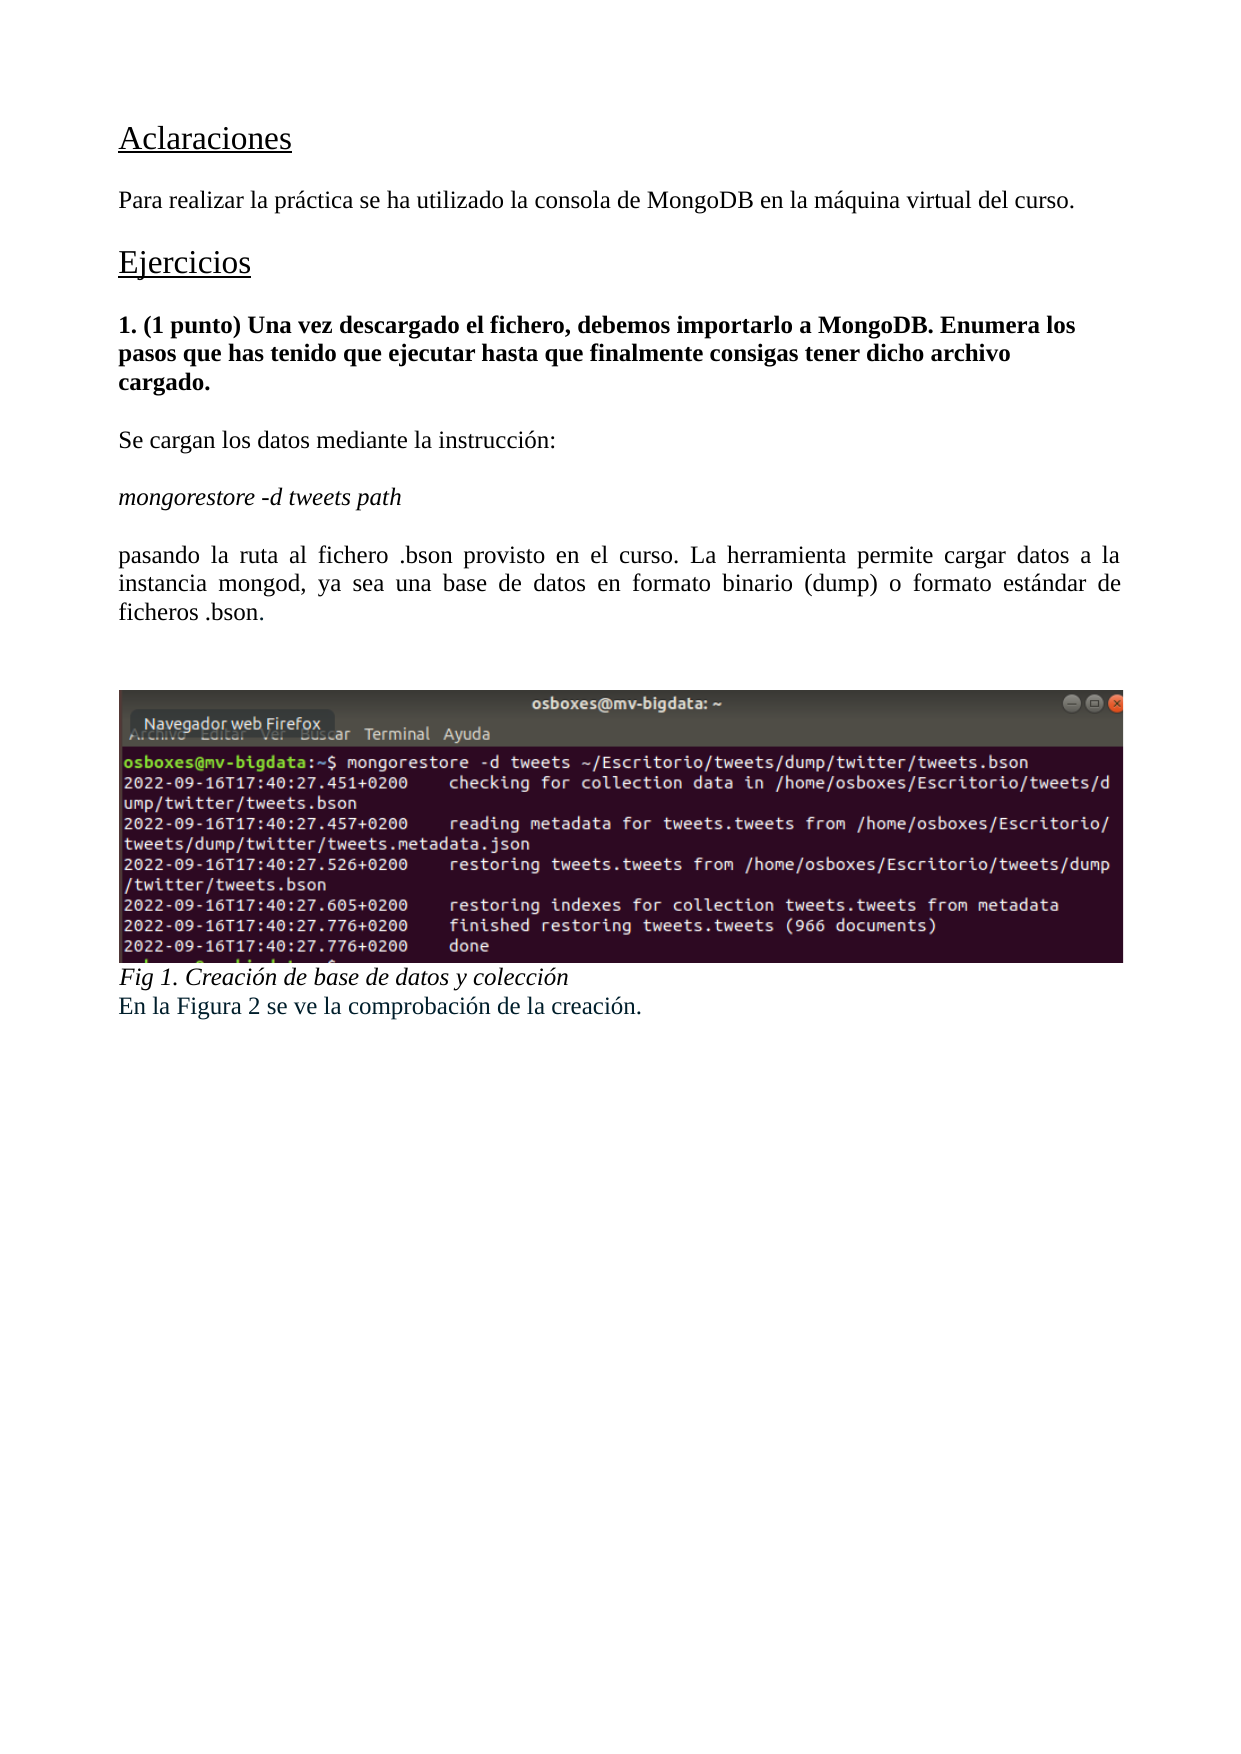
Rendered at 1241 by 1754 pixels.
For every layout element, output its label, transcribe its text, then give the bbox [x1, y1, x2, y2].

text Para realizar la práctica se ha utilizado la consola de MongoDB en la máquina virtual del curso. [118, 185, 1122, 214]
text Ejercicios [118, 243, 1122, 281]
text En la Figura 2 se ve la comprobación de la creación. [118, 782, 1122, 1020]
text 1. (1 punto) Una vez descargado el fichero, debemos importarlo a MongoDB. Enumera los [118, 310, 1122, 338]
text Fig 1. Creación de base de datos y colección [119, 963, 1123, 991]
text Aclaraciones [118, 118, 1122, 156]
text pasando la ruta al fichero .bson provisto en el curso. La herramienta permite cargar datos a la instancia mongod, ya sea una base de datos en formato binario (dump) o formato estándar de ficheros .bson. [118, 540, 1122, 626]
text cargado. [118, 367, 1122, 396]
picture [119, 690, 1124, 963]
text mongorestore -d tweets path [118, 482, 1122, 511]
text pasos que has tenido que ejecutar hasta que finalmente consigas tener dicho archivo [118, 338, 1122, 367]
text Se cargan los datos mediante la instrucción: [118, 425, 1122, 453]
text [119, 678, 1123, 690]
